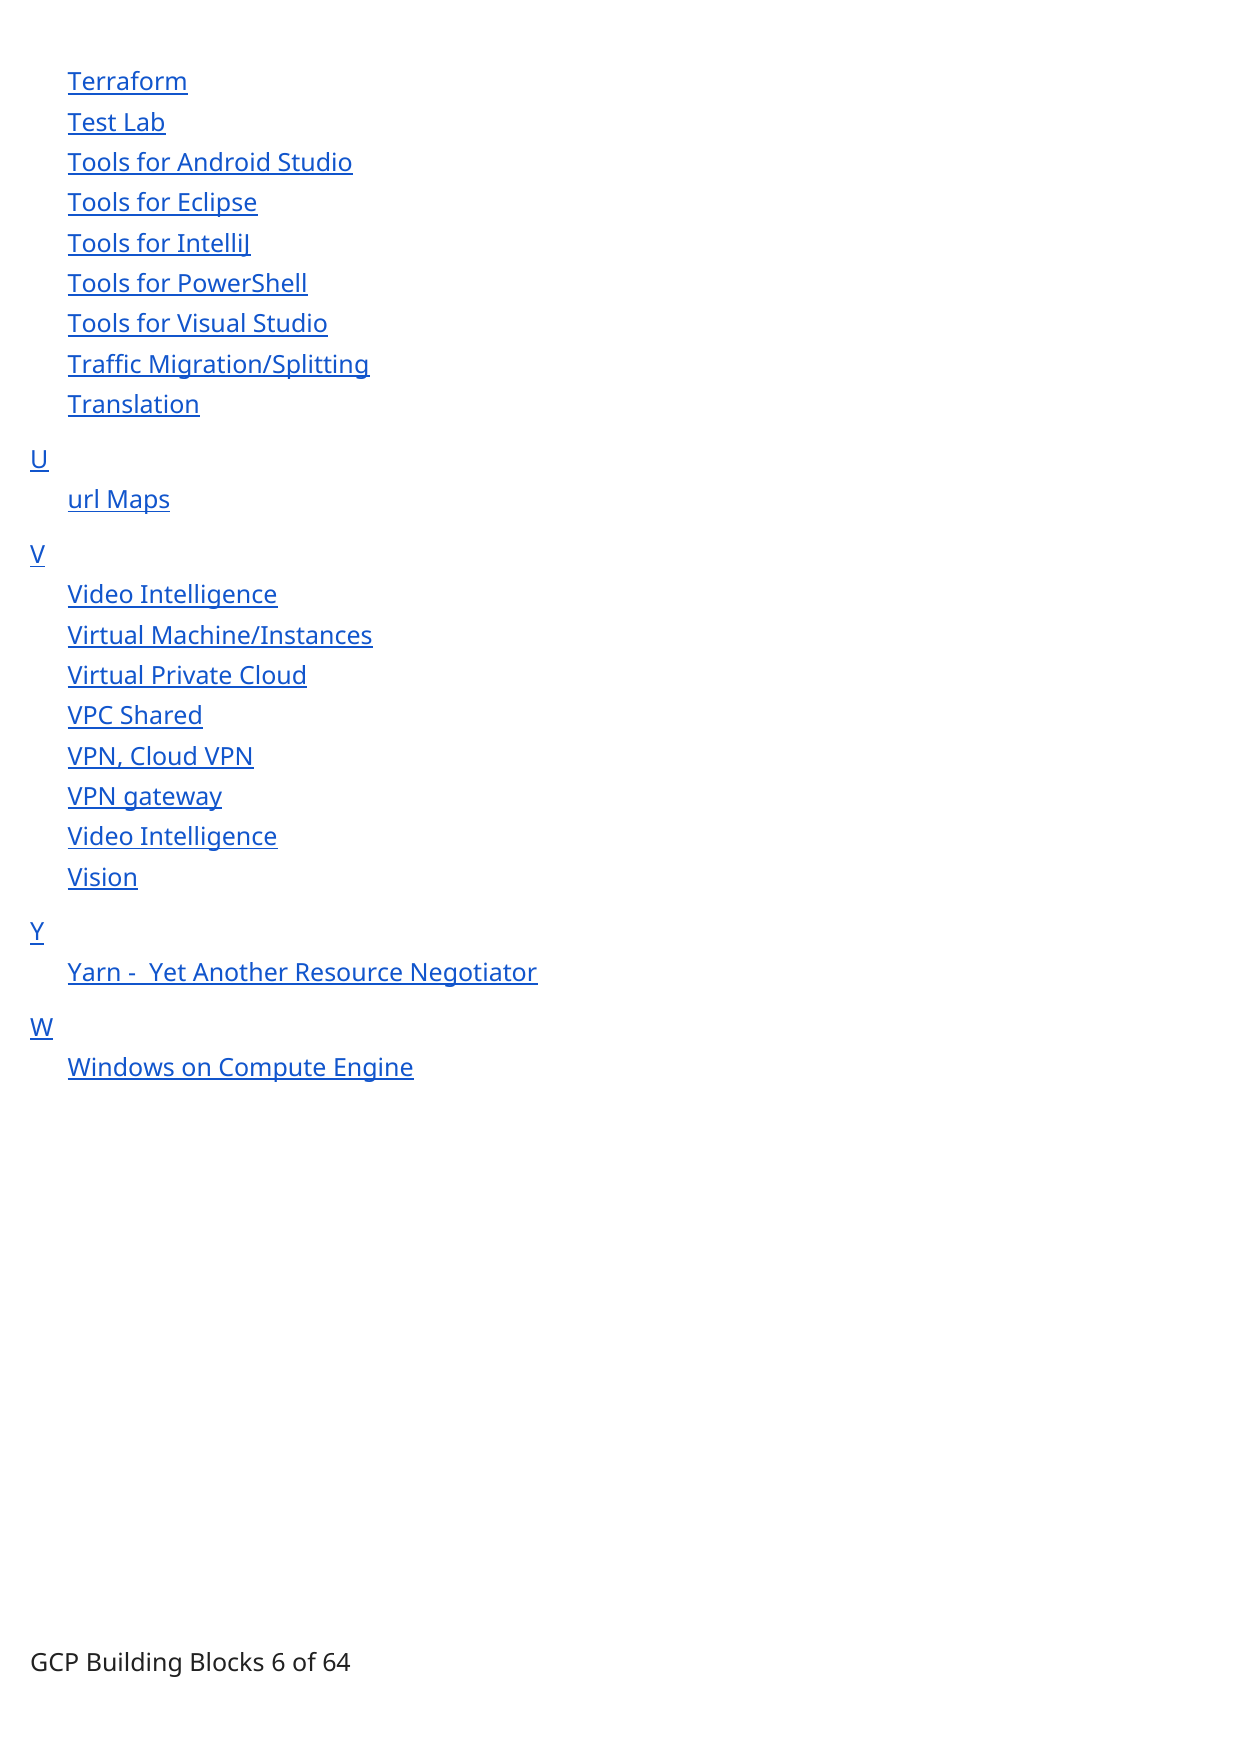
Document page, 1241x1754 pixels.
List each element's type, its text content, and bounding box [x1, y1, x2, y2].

text Video Intelligence [67, 819, 1210, 853]
text VPC Shared [67, 698, 1210, 732]
text Virtual Machine/Instances [67, 617, 1210, 651]
text VPN gateway [67, 778, 1210, 813]
text Video Intelligence [67, 577, 1210, 611]
text Windows on Compute Engine [67, 1049, 1210, 1084]
text W [30, 1009, 1210, 1043]
text Vision [67, 859, 1210, 893]
text Yarn - Yet Another Resource Negotiator [67, 954, 1210, 988]
text Test Lab [67, 104, 1210, 138]
text Tools for Android Studio [67, 145, 1210, 179]
text Translation [67, 387, 1210, 421]
text V [30, 537, 1210, 571]
text Tools for IntelliJ [67, 225, 1210, 259]
text Virtual Private Cloud [67, 658, 1210, 692]
text Traffic Migration/Splitting [67, 346, 1210, 380]
text Y [30, 914, 1210, 948]
text Tools for Eclipse [67, 185, 1210, 219]
text Tools for Visual Studio [67, 306, 1210, 340]
text url Maps [67, 482, 1210, 516]
text VPN, Cloud VPN [67, 738, 1210, 772]
text U [30, 441, 1210, 476]
text Terraform [67, 64, 1210, 98]
text Tools for PowerShell [67, 266, 1210, 300]
